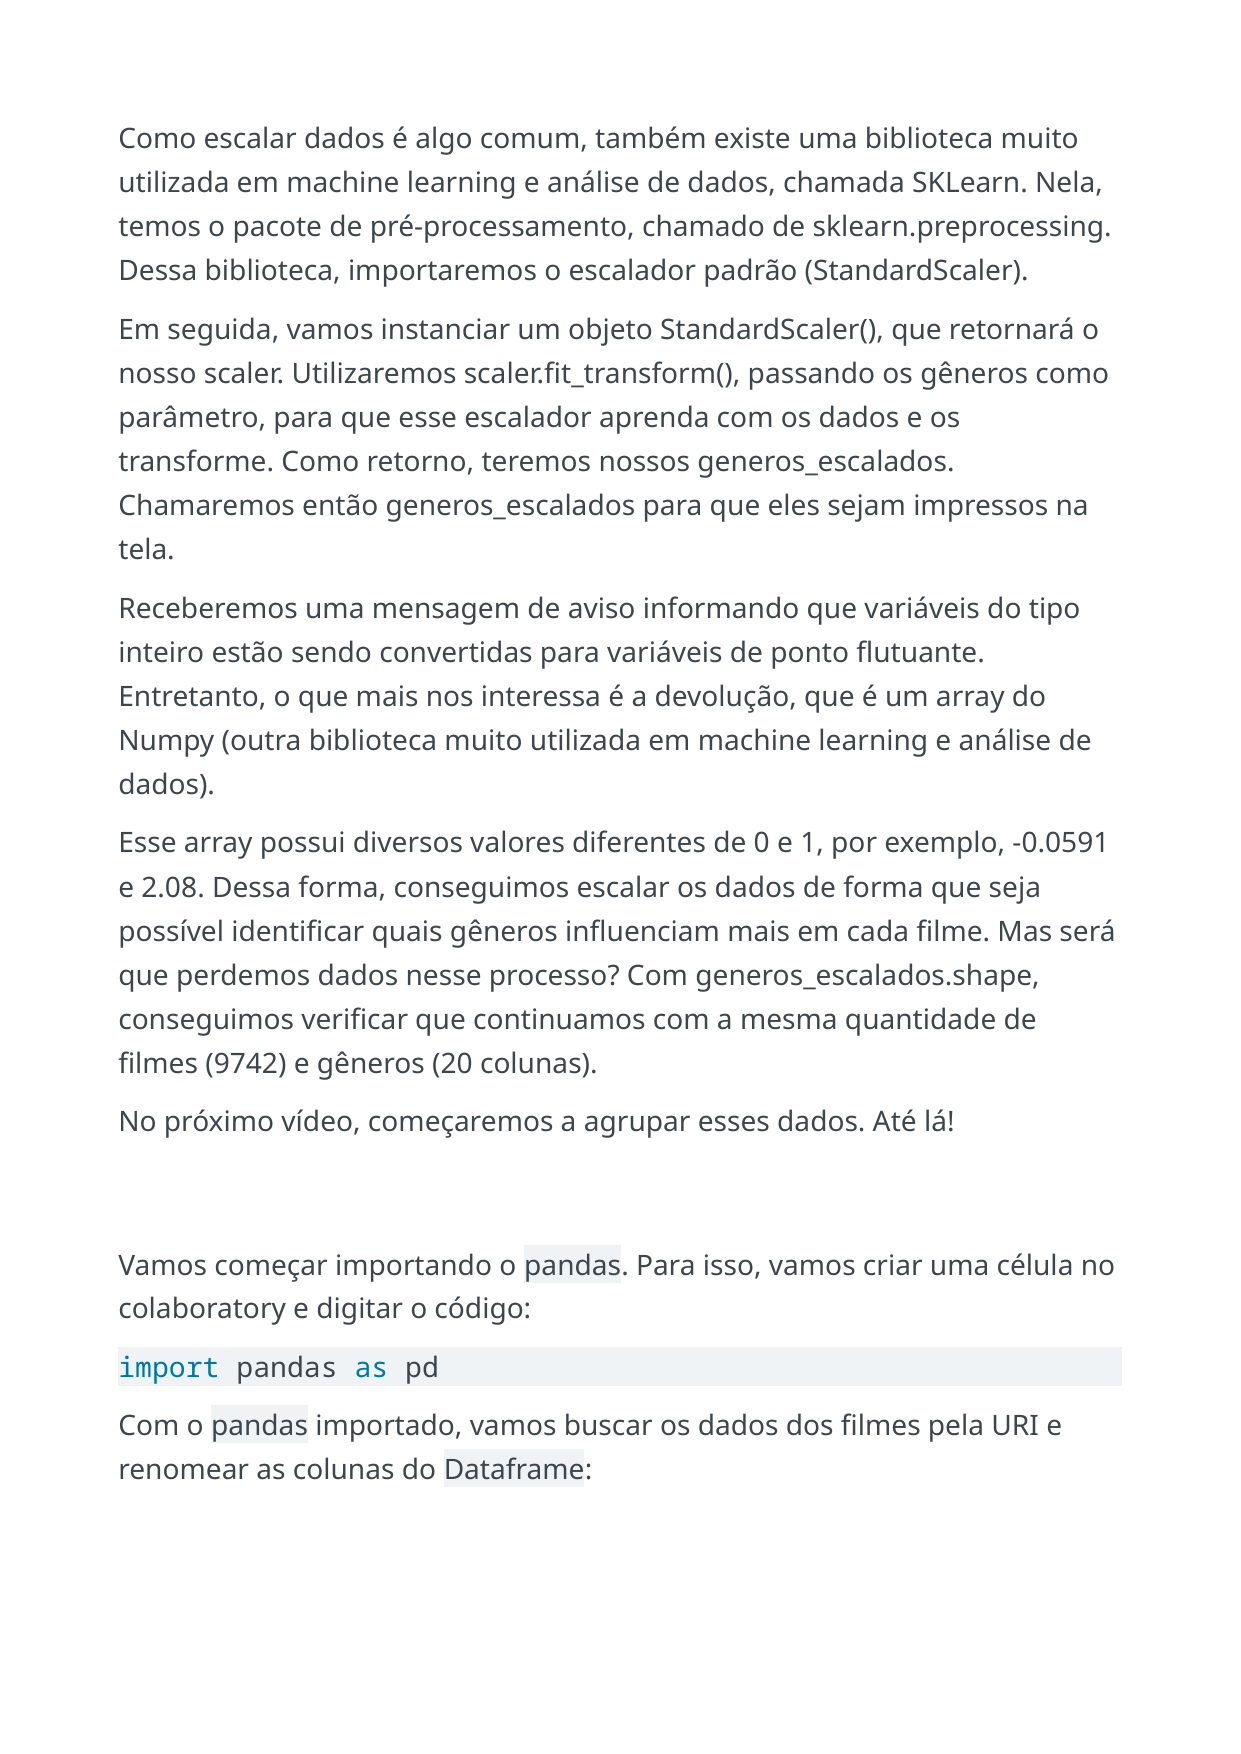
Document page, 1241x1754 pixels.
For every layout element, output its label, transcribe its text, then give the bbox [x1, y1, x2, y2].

text Vamos começar importando o pandas. Para isso, vamos criar uma célula no colaboratory e digitar o código: [118, 1245, 1122, 1327]
text Em seguida, vamos instanciar um objeto StandardScaler(), que retornará o nosso scaler. Utilizaremos scaler.fit_transform(), passando os gêneros como parâmetro, para que esse escalador aprenda com os dados e os transforme. Como retorno, teremos nossos generos_escalados. Chamaremos então generos_escalados para que eles sejam impressos na tela. [118, 309, 1122, 568]
text Com o pandas importado, vamos buscar os dados dos filmes pela URI e renomear as colunas do Dataframe: [118, 1405, 1122, 1487]
text No próximo vídeo, começaremos a agrupar esses dados. Até lá! [118, 1102, 1122, 1140]
text import pandas as pd [118, 1347, 1122, 1386]
text Como escalar dados é algo comum, também existe uma biblioteca muito utilizada em machine learning e análise de dados, chamada SKLearn. Nela, temos o pacote de pré-processamento, chamado de sklearn.preprocessing. Dessa biblioteca, importaremos o escalador padrão (StandardScaler). [118, 118, 1122, 289]
text Receberemos uma mensagem de aviso informando que variáveis do tipo inteiro estão sendo convertidas para variáveis de ponto flutuante. Entretanto, o que mais nos interessa é a devolução, que é um array do Numpy (outra biblioteca muito utilizada em machine learning e análise de dados). [118, 588, 1122, 802]
text Esse array possui diversos valores diferentes de 0 e 1, por exemplo, -0.0591 e 2.08. Dessa forma, conseguimos escalar os dados de forma que seja possível identificar quais gêneros influenciam mais em cada filme. Mas será que perdemos dados nesse processo? Com generos_escalados.shape, conseguimos verificar que continuamos com a mesma quantidade de filmes (9742) e gêneros (20 colunas). [118, 823, 1122, 1081]
